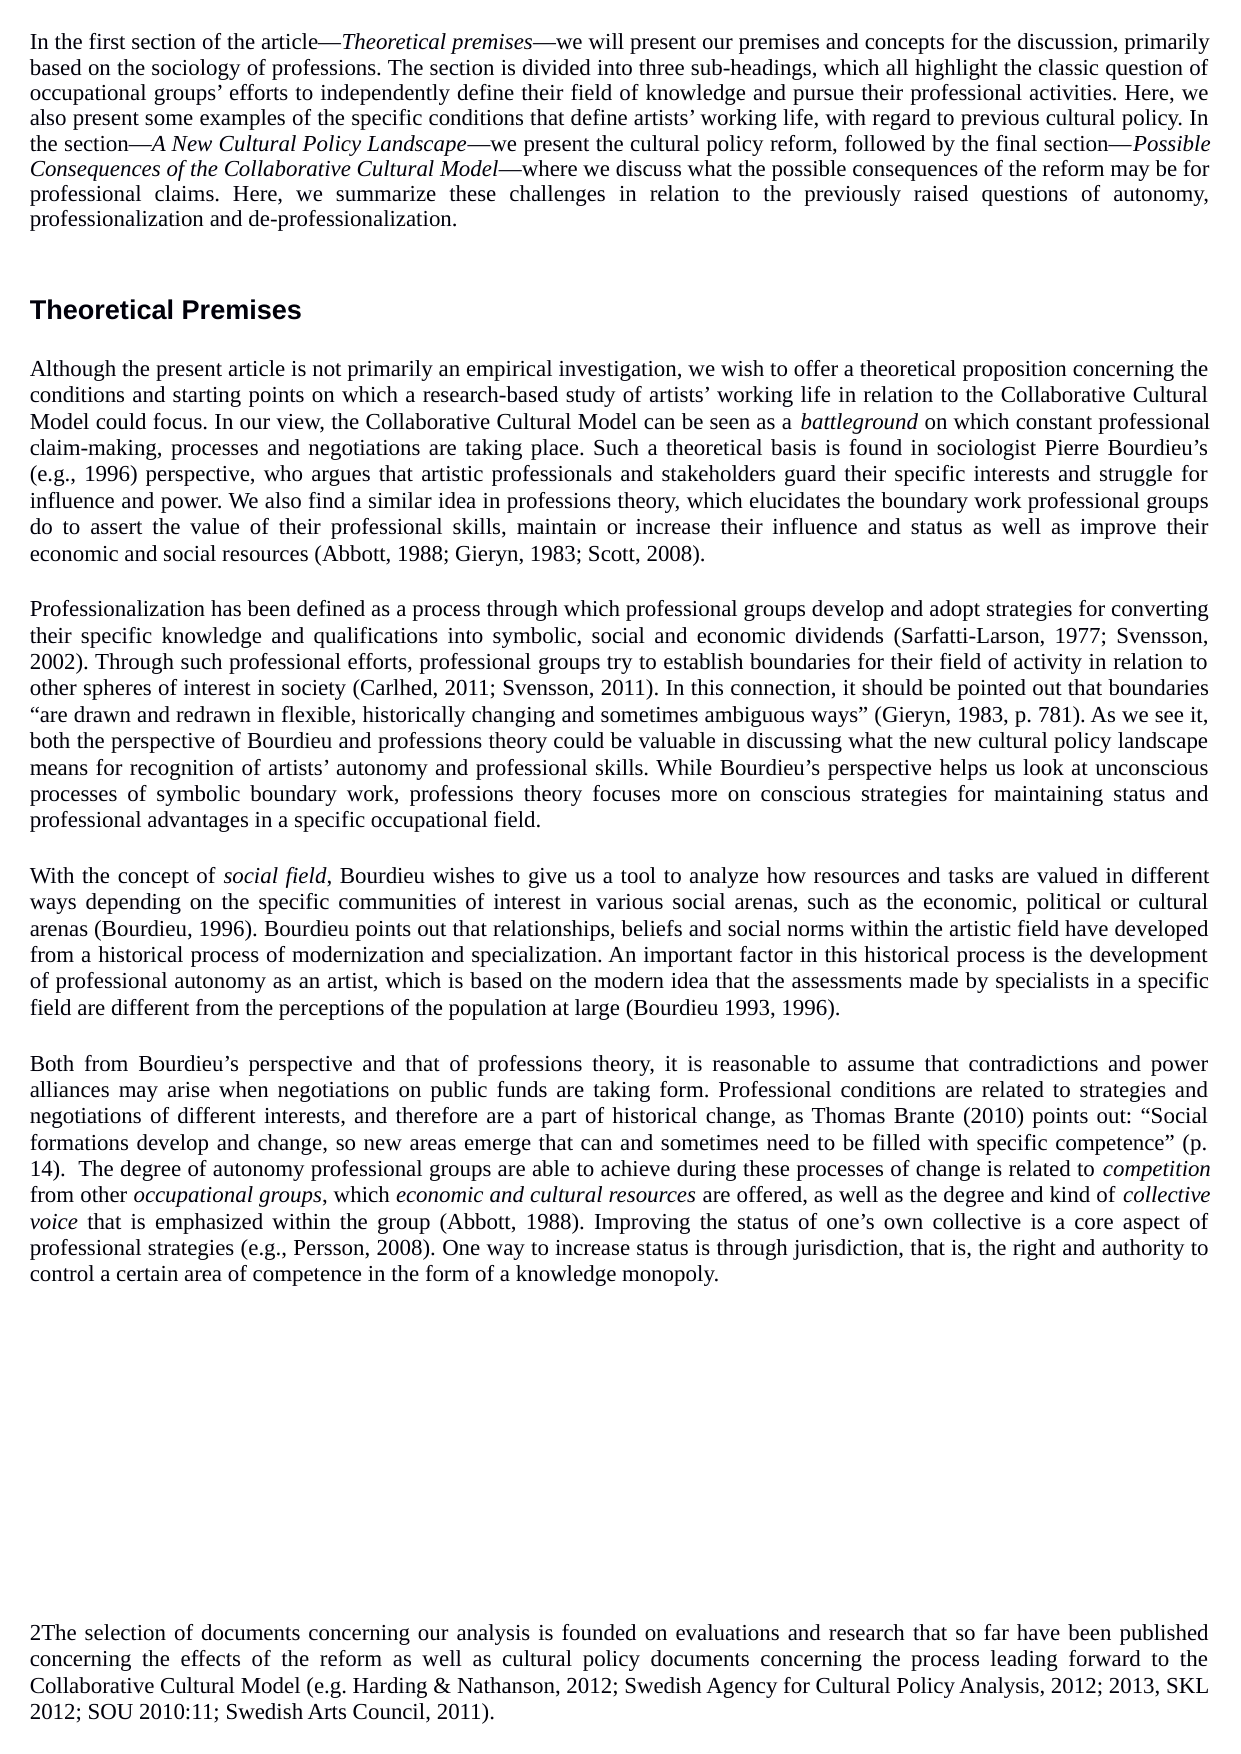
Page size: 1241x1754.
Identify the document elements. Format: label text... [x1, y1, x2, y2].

text In the first section of the article—Theoretical premises—we will present our premises and concepts for the discussion, primarily based on the sociology of professions. The section is divided into three sub-headings, which all highlight the classic question of occupational groups’ efforts to independently define their field of knowledge and pursue their professional activities. Here, we also present some examples of the specific conditions that define artists’ working life, with regard to previous cultural policy. In the section—A New Cultural Policy Landscape—we present the cultural policy reform, followed by the final section—Possible Consequences of the Collaborative Cultural Model—where we discuss what the possible consequences of the reform may be for professional claims. Here, we summarize these challenges in relation to the previously raised questions of autonomy, professionalization and de-professionalization. [29, 29, 1211, 232]
text Both from Bourdieu’s perspective and that of professions theory, it is reasonable to assume that contradictions and power alliances may arise when negotiations on public funds are taking form. Professional conditions are related to strategies and negotiations of different interests, and therefore are a part of historical change, as Thomas Brante (2010) points out: “Social formations develop and change, so new areas emerge that can and sometimes need to be filled with specific competence” (p. 14). The degree of autonomy professional groups are able to achieve during these processes of change is related to competition from other occupational groups, which economic and cultural resources are offered, as well as the degree and kind of collective voice that is emphasized within the group (Abbott, 1988). Improving the status of one’s own collective is a core aspect of professional strategies (e.g., Persson, 2008). One way to increase status is through jurisdiction, that is, the right and authority to control a certain area of competence in the form of a knowledge monopoly. [29, 1050, 1211, 1287]
text With the concept of social field, Bourdieu wishes to give us a tool to analyze how resources and tasks are valued in different ways depending on the specific communities of interest in various social arenas, such as the economic, political or cultural arenas (Bourdieu, 1996). Bourdieu points out that relationships, beliefs and social norms within the artistic field have developed from a historical process of modernization and specialization. An important factor in this historical process is the development of professional autonomy as an artist, which is based on the modern idea that the assessments made by specialists in a specific field are different from the perceptions of the population at large (Bourdieu 1993, 1996). [29, 862, 1211, 1020]
subtitle Theoretical Premises [29, 294, 1211, 326]
text The selection of documents concerning our analysis is founded on evaluations and research that so far have been published concerning the effects of the reform as well as cultural policy documents concerning the process leading forward to the Collaborative Cultural Model (e.g. Harding & Nathanson, 2012; Swedish Agency for Cultural Policy Analysis, 2012; 2013, SKL 2012; SOU 2010:11; Swedish Arts Council, 2011). [29, 1619, 1211, 1724]
text Professionalization has been defined as a process through which professional groups develop and adopt strategies for converting their specific knowledge and qualifications into symbolic, social and economic dividends (Sarfatti-Larson, 1977; Svensson, 2002). Through such professional efforts, professional groups try to establish boundaries for their field of activity in relation to other spheres of interest in society (Carlhed, 2011; Svensson, 2011). In this connection, it should be pointed out that boundaries “are drawn and redrawn in flexible, historically changing and sometimes ambiguous ways” (Gieryn, 1983, p. 781). As we see it, both the perspective of Bourdieu and professions theory could be valuable in discussing what the new cultural policy landscape means for recognition of artists’ autonomy and professional skills. While Bourdieu’s perspective helps us look at unconscious processes of symbolic boundary work, professions theory focuses more on conscious strategies for maintaining status and professional advantages in a specific occupational field. [29, 595, 1211, 833]
text Although the present article is not primarily an empirical investigation, we wish to offer a theoretical proposition concerning the conditions and starting points on which a research-based study of artists’ working life in relation to the Collaborative Cultural Model could focus. In our view, the Collaborative Cultural Model can be seen as a battleground on which constant professional claim-making, processes and negotiations are taking place. Such a theoretical basis is found in sociologist Pierre Bourdieu’s (e.g., 1996) perspective, who argues that artistic professionals and stakeholders guard their specific interests and struggle for influence and power. We also find a similar idea in professions theory, which elucidates the boundary work professional groups do to assert the value of their professional skills, maintain or increase their influence and status as well as improve their economic and social resources (Abbott, 1988; Gieryn, 1983; Scott, 2008). [29, 355, 1211, 566]
